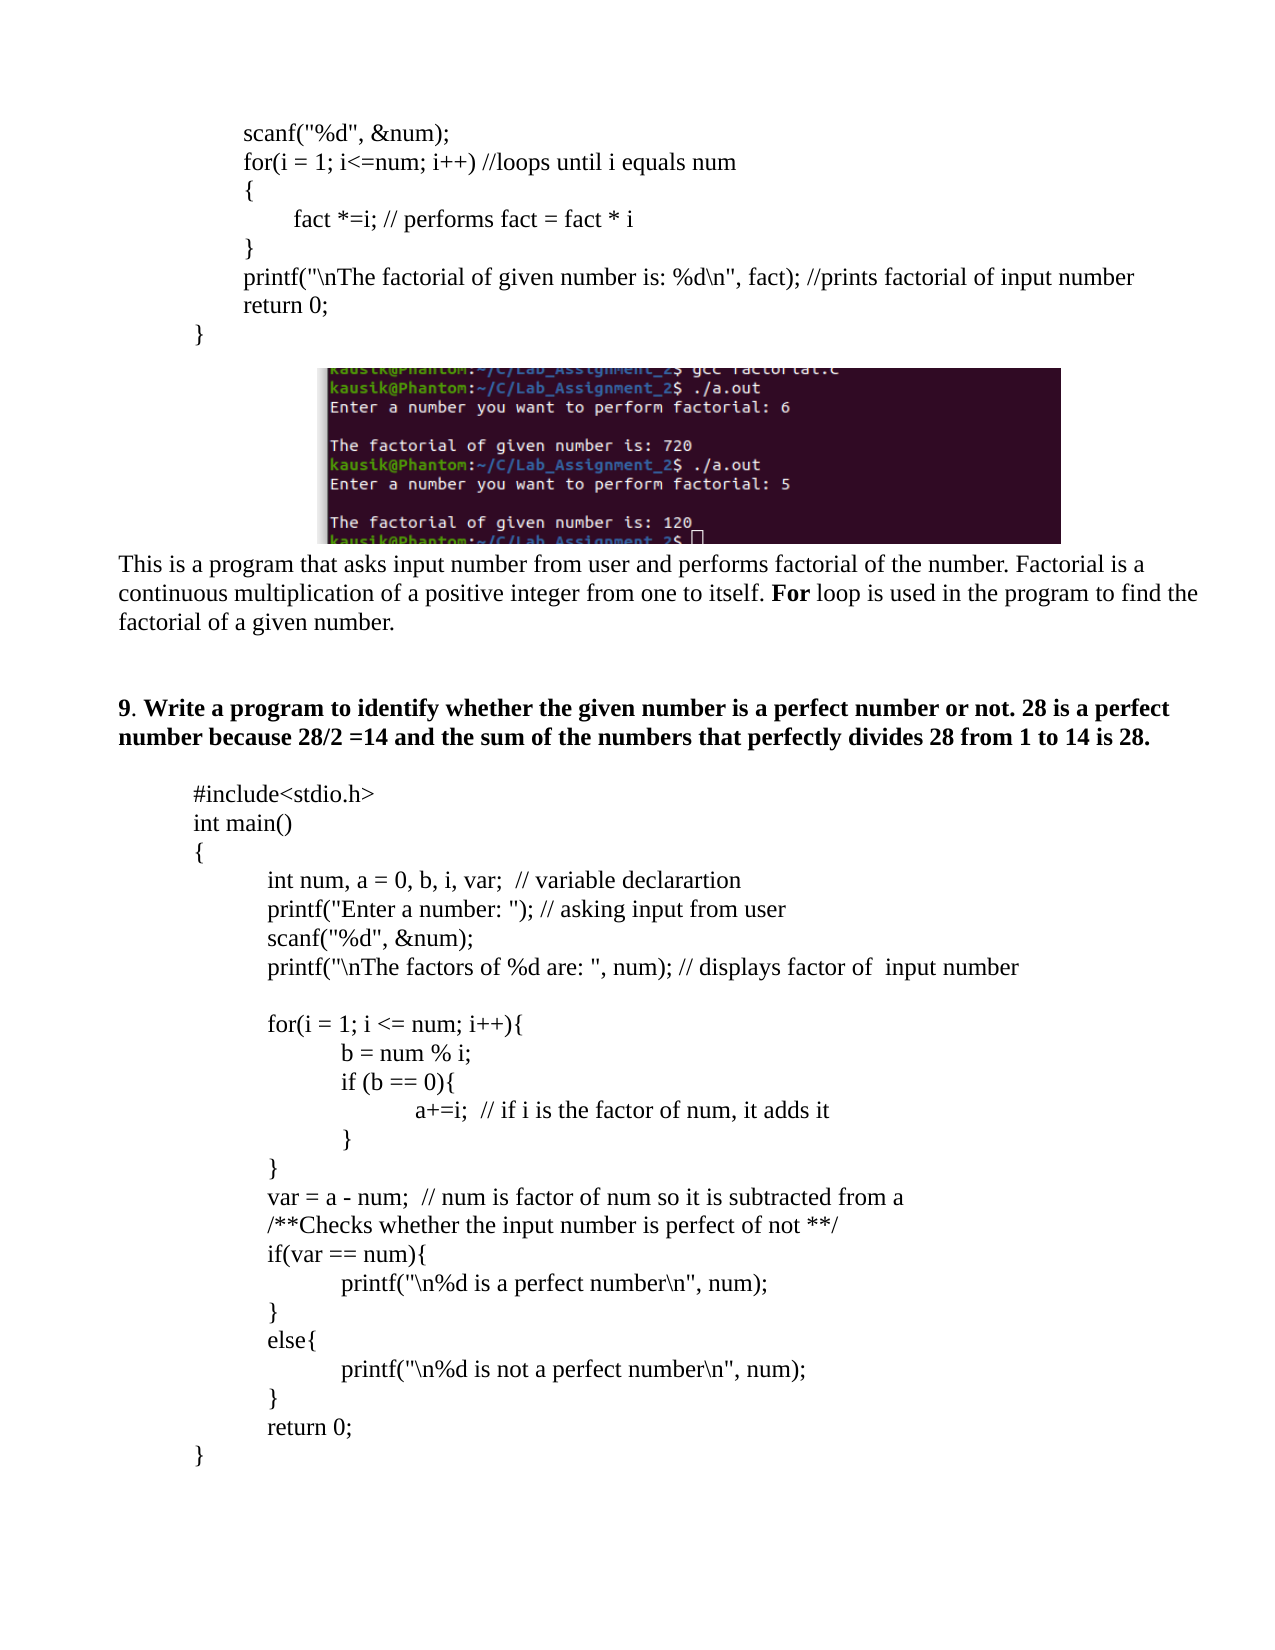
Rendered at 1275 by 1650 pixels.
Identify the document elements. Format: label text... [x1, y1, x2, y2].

text } [193, 1153, 1234, 1182]
text return 0; [193, 291, 1234, 319]
picture [317, 368, 542, 544]
text } [193, 233, 1234, 262]
text 9. Write a program to identify whether the given number is a perfect number or not. 28 is a perfect number because 28/2 =14 and the sum of the numbers that perfectly divides 28 from 1 to 14 is 28. [118, 693, 1234, 751]
text printf("\n%d is not a perfect number\n", num); [193, 1354, 1234, 1383]
text for(i = 1; i <= num; i++){ [193, 1009, 1234, 1038]
text /**Checks whether the input number is perfect of not **/ [193, 1211, 1234, 1239]
text { [193, 837, 1234, 866]
text printf("\nThe factors of %d are: ", num); // displays factor of input number [193, 952, 1234, 981]
text } [193, 1383, 1234, 1412]
text b = num % i; [193, 1038, 1234, 1067]
text printf("\nThe factorial of given number is: %d\n", fact); //prints factorial of input number [193, 262, 1234, 291]
text scanf("%d", &num); [193, 923, 1234, 952]
text else{ [193, 1326, 1234, 1354]
text This is a program that asks input number from user and performs factorial of the number. Factorial is a continuous multiplication of a positive integer from one to itself. For loop is used in the program to find the factorial of a given number. [118, 549, 1234, 636]
text if (b == 0){ [193, 1067, 1234, 1096]
text { [193, 176, 1234, 204]
text int main() [193, 808, 1234, 837]
text } [193, 1124, 1234, 1153]
text var = a - num; // num is factor of num so it is subtracted from a [193, 1182, 1234, 1211]
text } [193, 1297, 1234, 1326]
text #include<stdio.h> [193, 779, 1234, 808]
text } [193, 1441, 1234, 1469]
text printf("\n%d is a perfect number\n", num); [193, 1268, 1234, 1297]
text } [193, 319, 1234, 348]
text a+=i; // if i is the factor of num, it adds it [193, 1096, 1234, 1124]
text fact *=i; // performs fact = fact * i [193, 204, 1234, 233]
text if(var == num){ [193, 1239, 1234, 1268]
text return 0; [193, 1412, 1234, 1441]
text for(i = 1; i<=num; i++) //loops until i equals num [193, 147, 1234, 176]
text printf("Enter a number: "); // asking input from user [193, 894, 1234, 923]
text scanf("%d", &num); [193, 118, 1234, 147]
text int num, a = 0, b, i, var; // variable declarartion [193, 866, 1234, 894]
